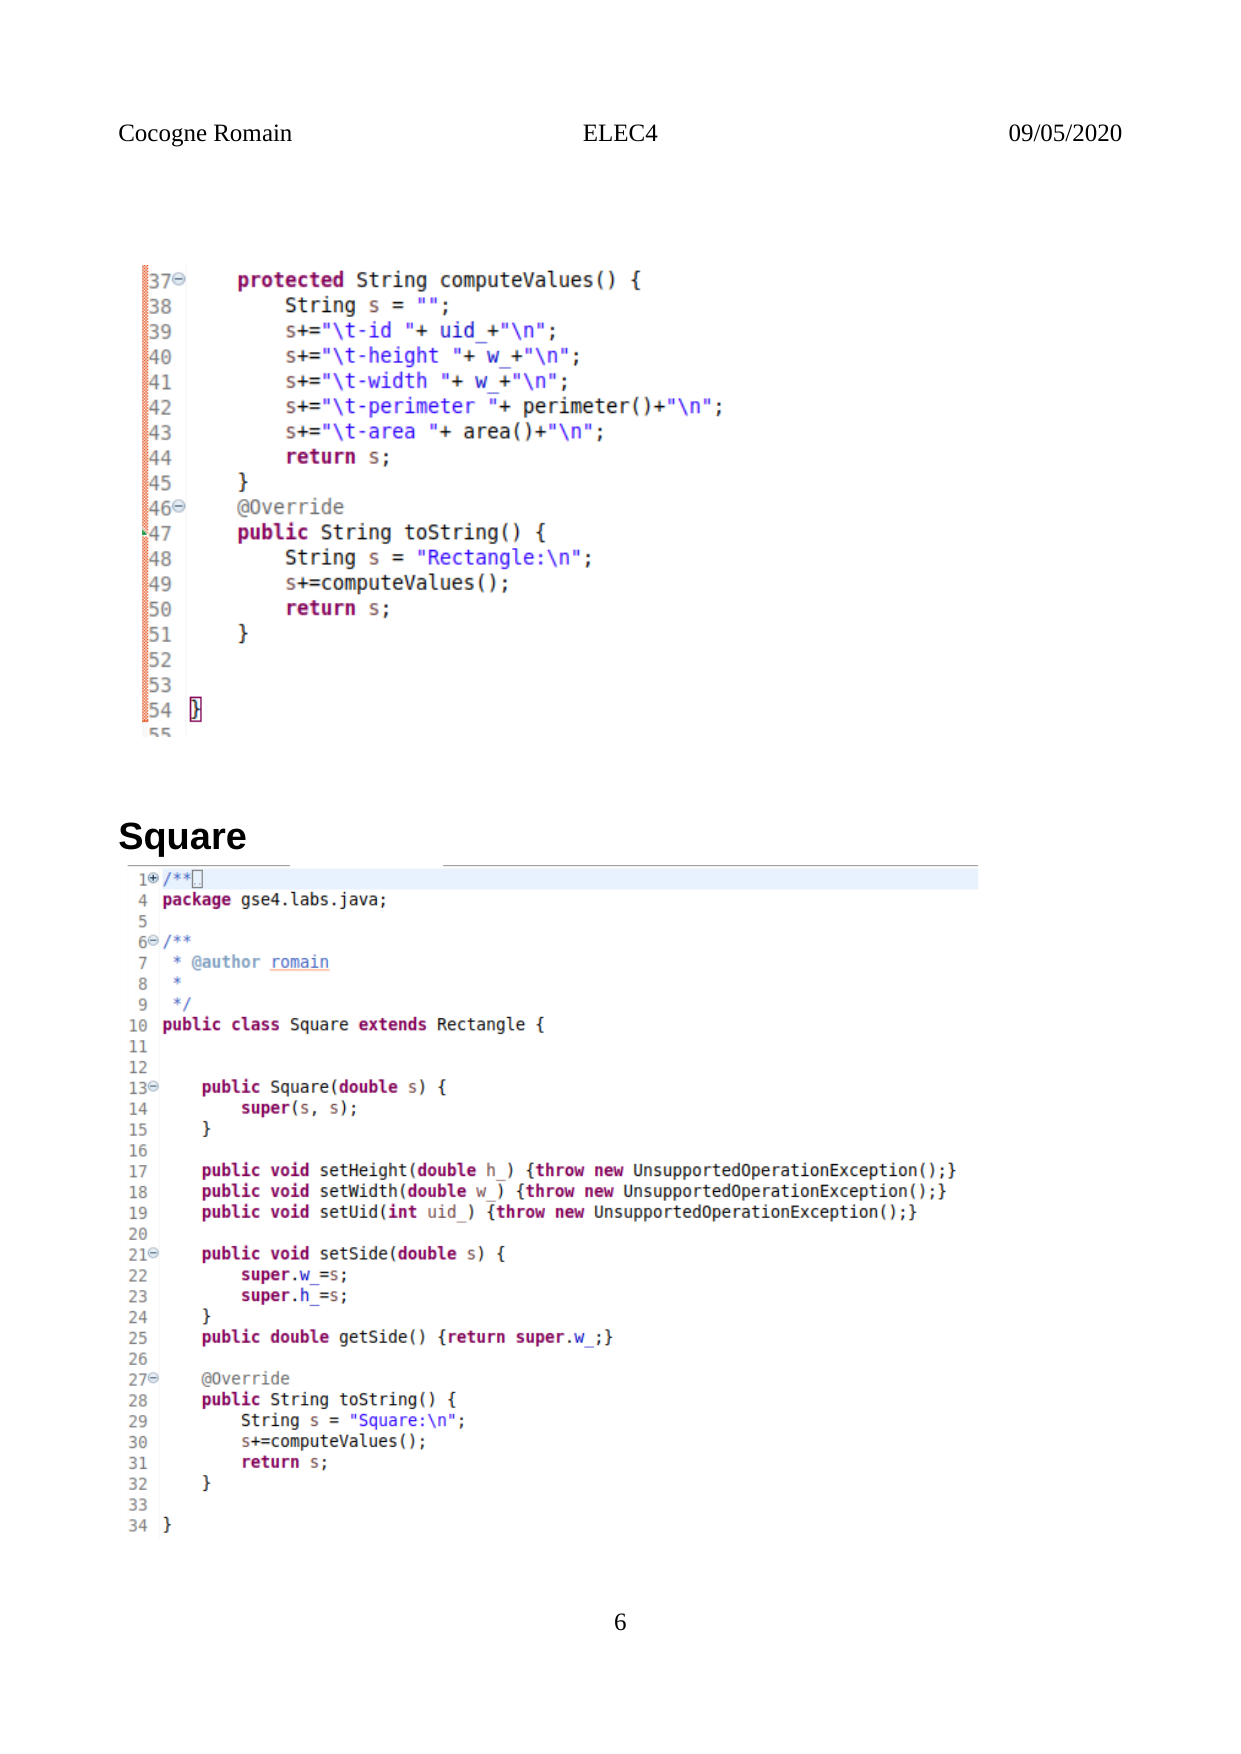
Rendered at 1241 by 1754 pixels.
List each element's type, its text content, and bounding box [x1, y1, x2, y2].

subtitle Square [118, 813, 1122, 857]
picture [142, 265, 730, 737]
picture [127, 865, 979, 1539]
